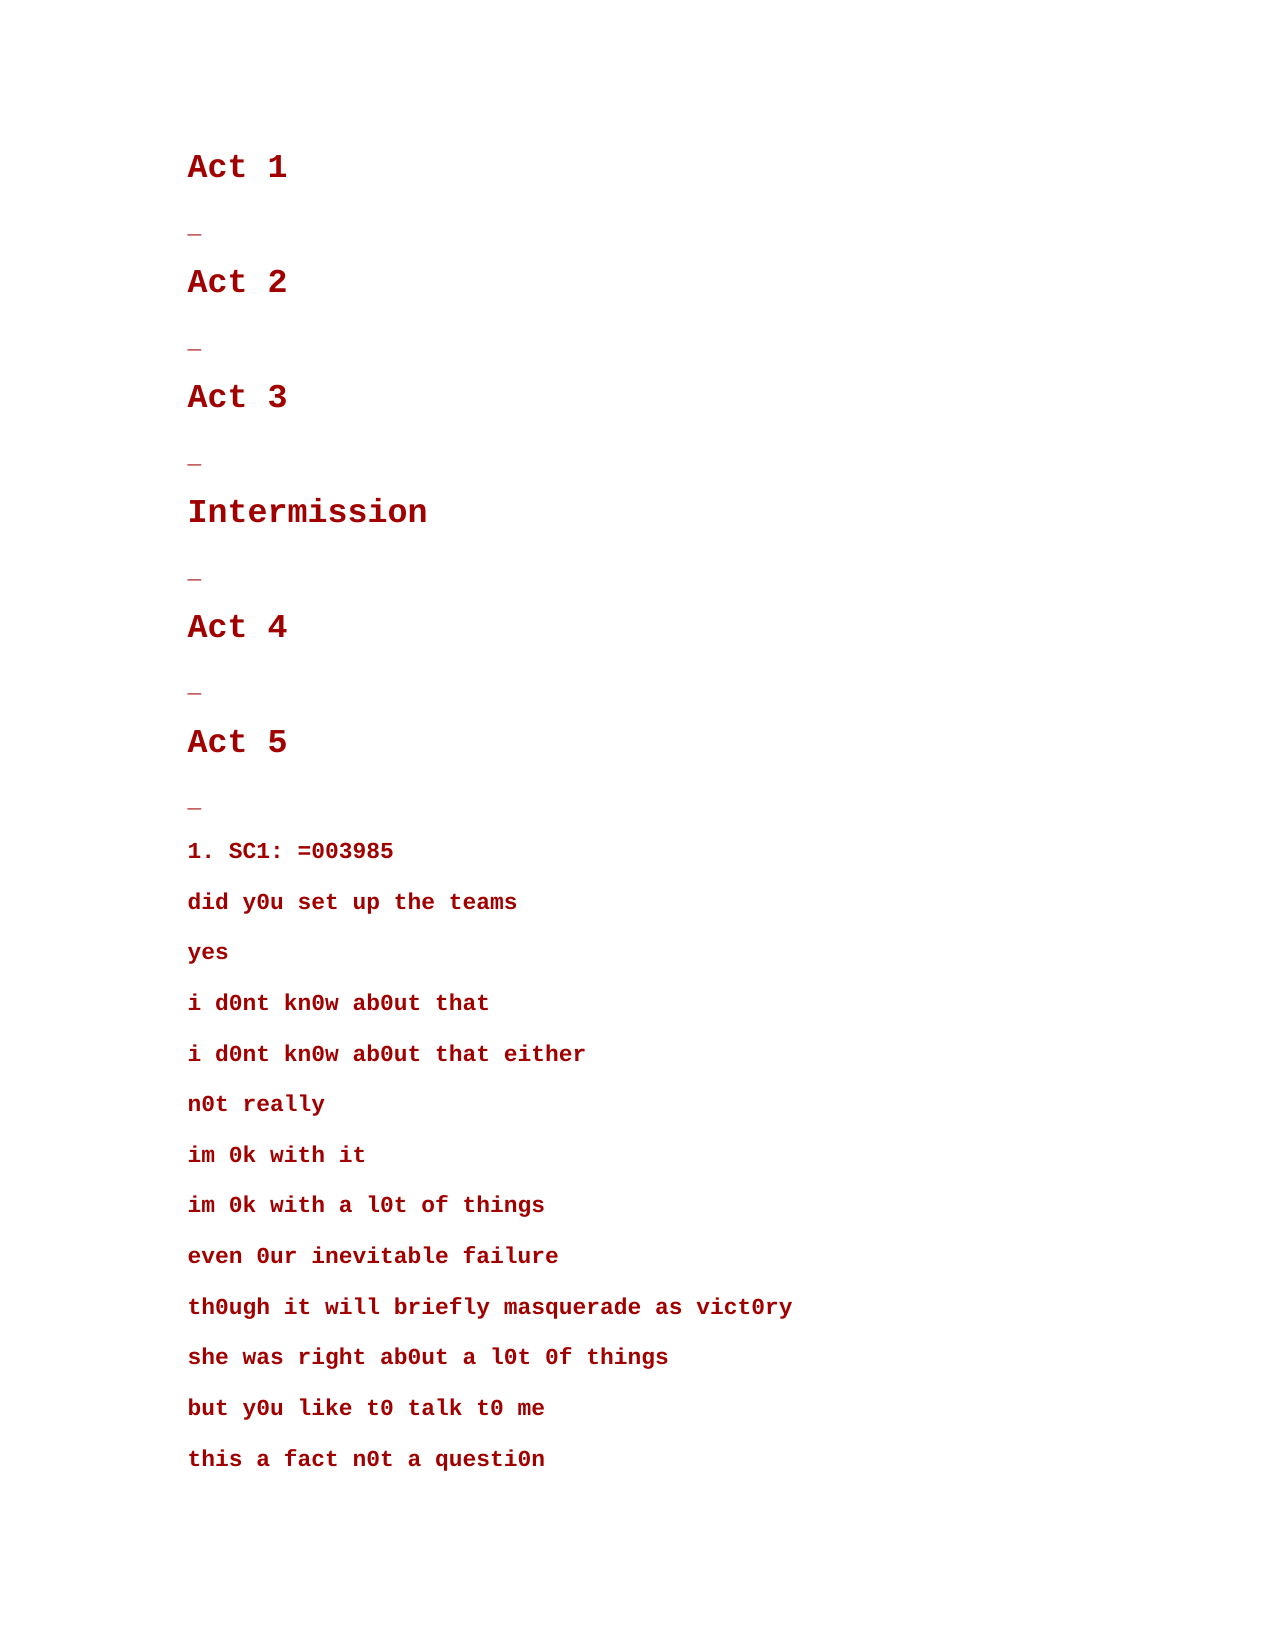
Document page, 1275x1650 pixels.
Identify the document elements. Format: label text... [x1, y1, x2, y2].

text i d0nt kn0w ab0ut that either [187, 1042, 1087, 1068]
text Intermission [187, 495, 1087, 532]
text Act 2 [187, 265, 1087, 303]
text _ [187, 329, 1087, 355]
text n0t really [187, 1092, 1087, 1118]
text Act 4 [187, 609, 1087, 647]
text _ [187, 674, 1087, 700]
text Act 1 [187, 150, 1087, 188]
text did y0u set up the teams [187, 890, 1087, 916]
text _ [187, 214, 1087, 240]
text Act 3 [187, 380, 1087, 418]
text even 0ur inevitable failure [187, 1244, 1087, 1270]
text 1. SC1: =003985 [187, 839, 1087, 865]
text she was right ab0ut a l0t 0f things [187, 1346, 1087, 1372]
text _ [187, 559, 1087, 585]
text _ [187, 789, 1087, 815]
text im 0k with a l0t of things [187, 1194, 1087, 1220]
text _ [187, 444, 1087, 470]
text yes [187, 941, 1087, 967]
text im 0k with it [187, 1143, 1087, 1169]
text i d0nt kn0w ab0ut that [187, 991, 1087, 1017]
text but y0u like t0 talk t0 me [187, 1396, 1087, 1422]
text th0ugh it will briefly masquerade as vict0ry [187, 1295, 1087, 1321]
text Act 5 [187, 724, 1087, 762]
text this a fact n0t a questi0n [187, 1447, 1087, 1473]
